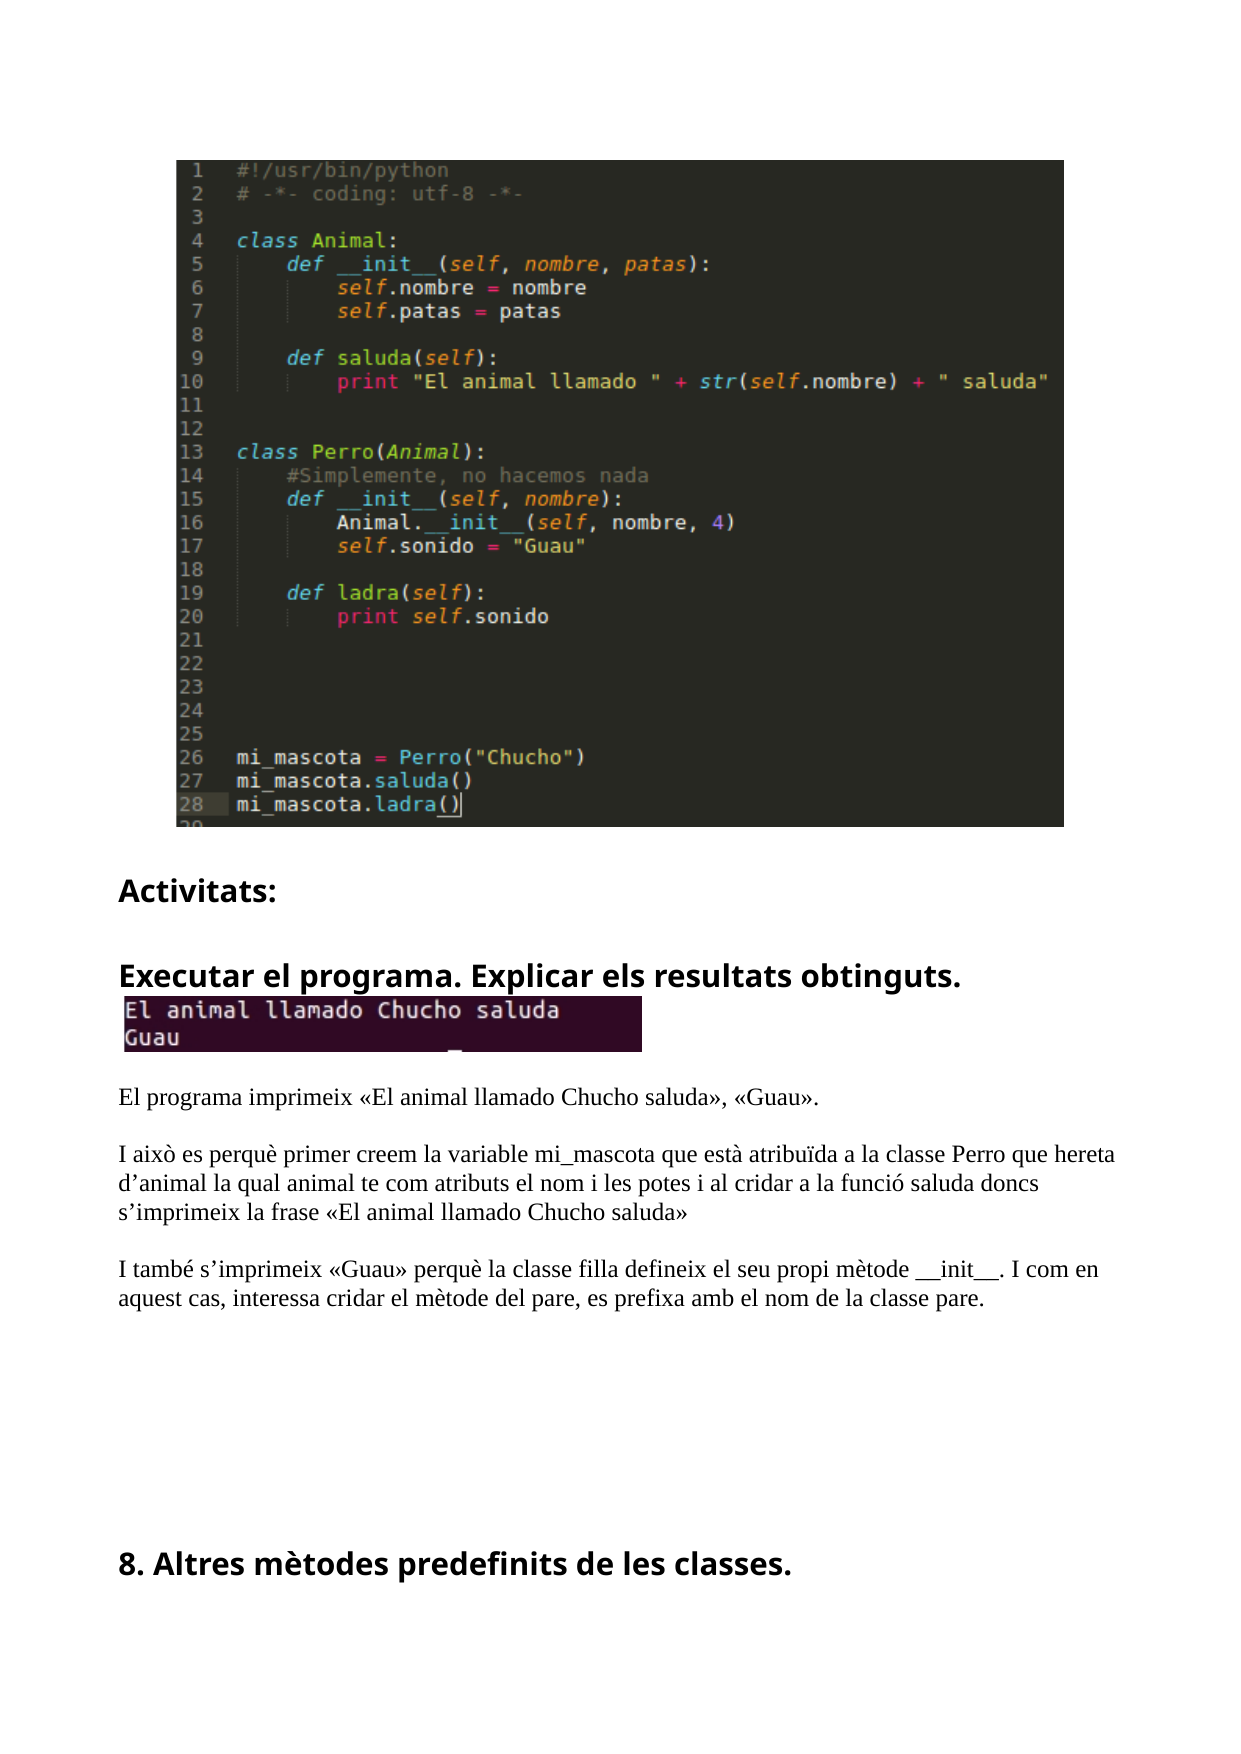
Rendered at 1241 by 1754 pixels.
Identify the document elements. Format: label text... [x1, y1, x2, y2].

text Activitats: [118, 869, 1122, 912]
text El programa imprimeix «El animal llamado Chucho saluda», «Guau». [118, 1082, 1122, 1111]
text 8. Altres mètodes predefinits de les classes. [118, 1542, 1122, 1584]
text I també s’imprimeix «Guau» perquè la classe filla defineix el seu propi mètode __init__. I com en aquest cas, interessa cridar el mètode del pare, es prefixa amb el nom de la classe pare. [118, 1254, 1122, 1312]
text I això es perquè primer creem la variable mi_mascota que està atribuïda a la classe Perro que hereta d’animal la qual animal te com atributs el nom i les potes i al cridar a la funció saluda doncs s’imprimeix la frase «El animal llamado Chucho saluda» [118, 1139, 1122, 1226]
picture [176, 160, 1064, 827]
text Executar el programa. Explicar els resultats obtinguts. [118, 954, 1122, 997]
picture [123, 996, 642, 1052]
